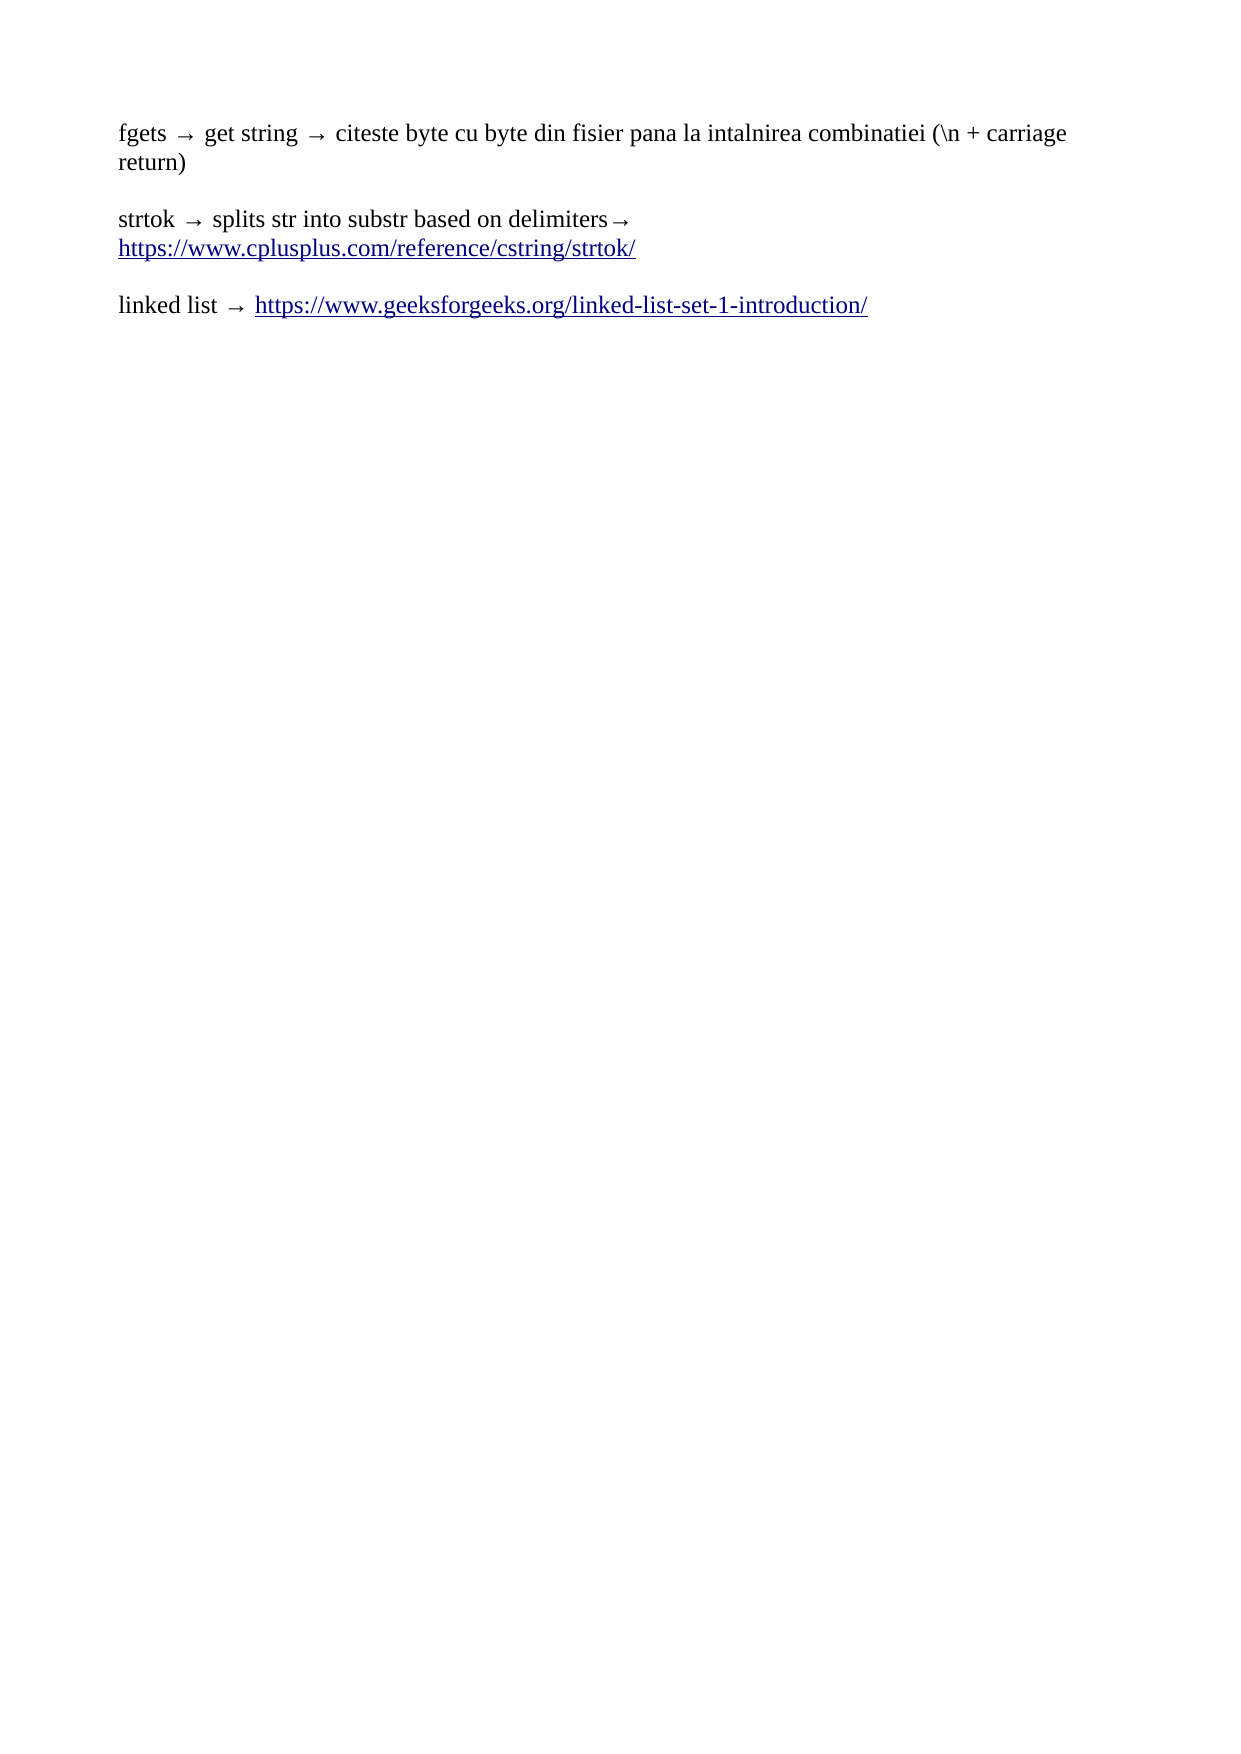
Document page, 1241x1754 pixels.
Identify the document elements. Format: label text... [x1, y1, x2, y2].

text linked list → https://www.geeksforgeeks.org/linked-list-set-1-introduction/ [118, 291, 1122, 319]
text fgets → get string → citeste byte cu byte din fisier pana la intalnirea combinatiei (\n + carriage return) [118, 118, 1122, 176]
text strtok → splits str into substr based on delimiters→ https://www.cplusplus.com/reference/cstring/strtok/ [118, 204, 1122, 262]
